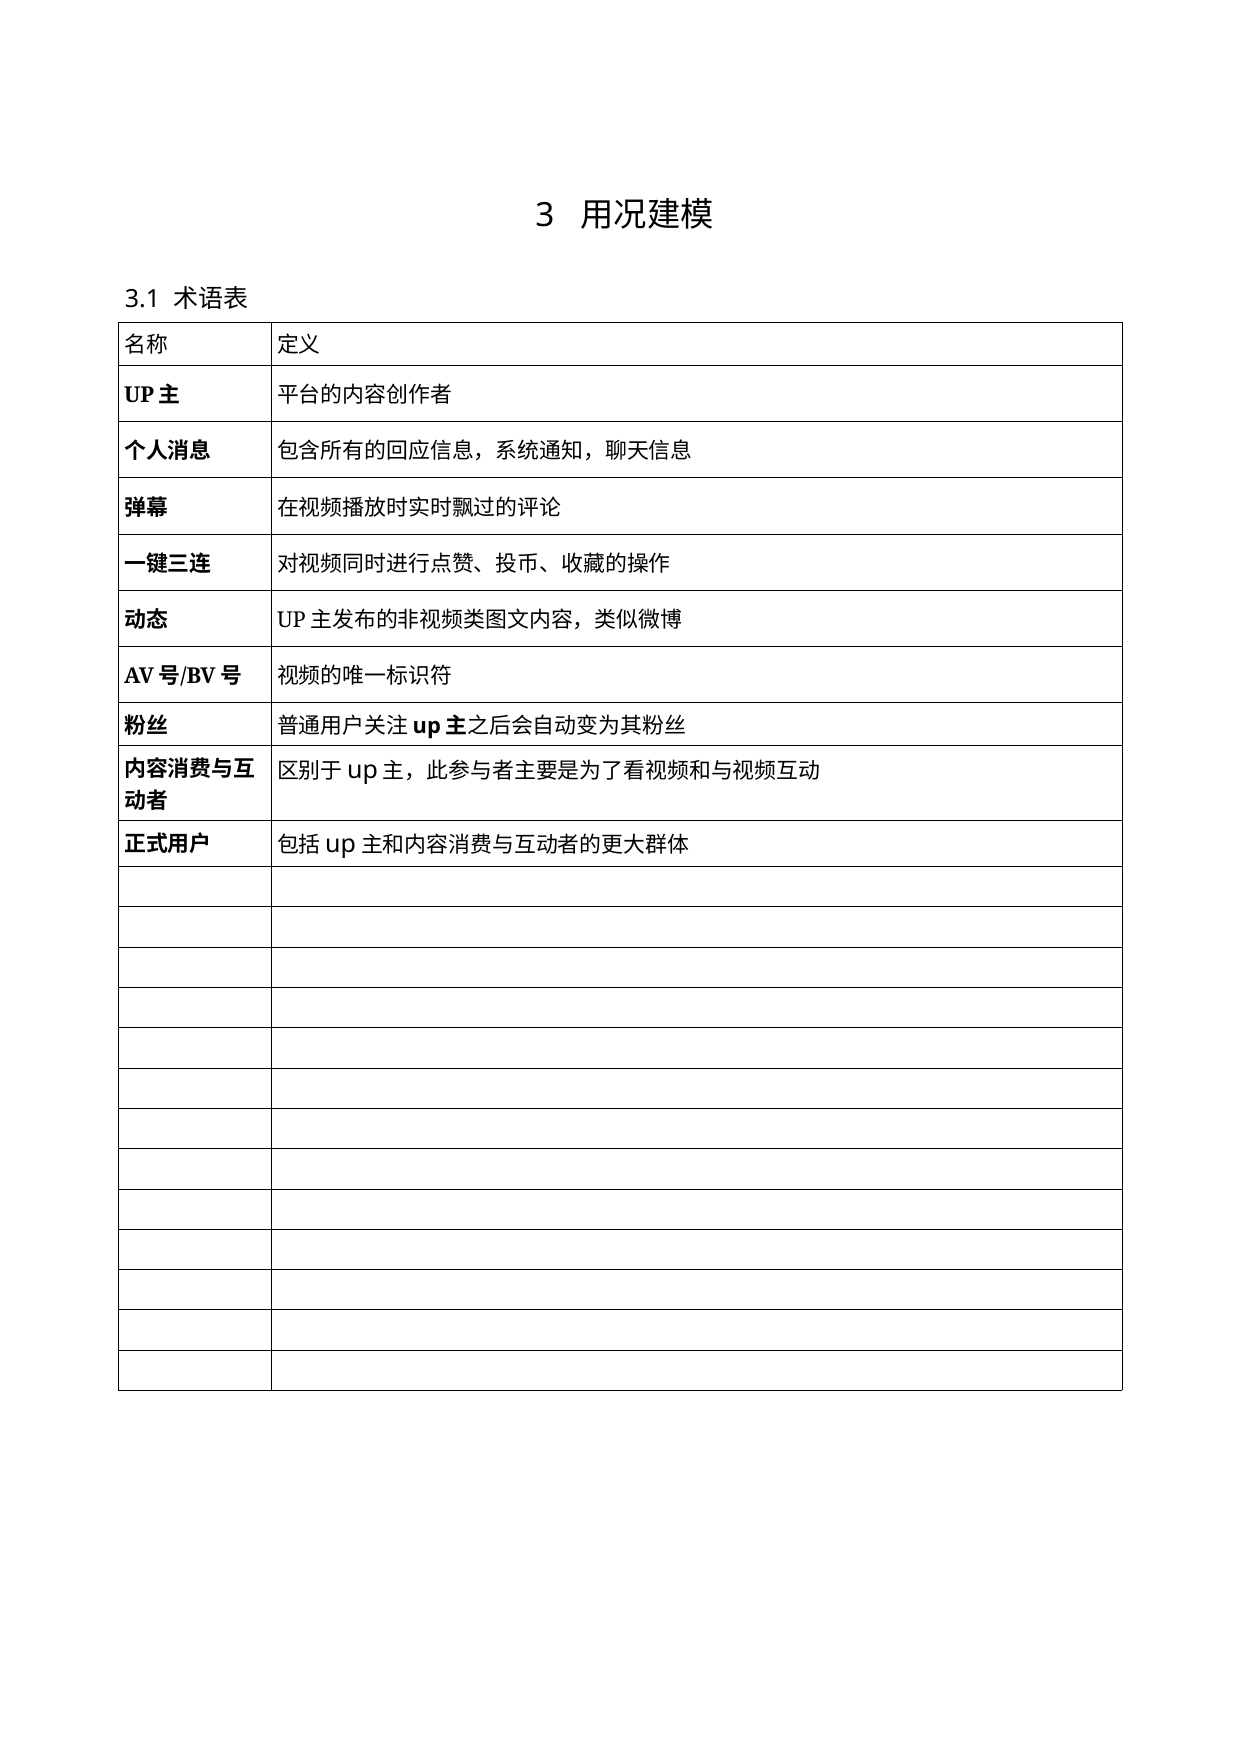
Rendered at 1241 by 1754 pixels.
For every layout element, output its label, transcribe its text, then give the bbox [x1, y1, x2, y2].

table_cell [119, 1028, 271, 1067]
table_cell [119, 867, 271, 906]
table_cell [272, 1270, 1122, 1309]
table_cell 对视频同时进行点赞、投币、收藏的操作 [272, 535, 1122, 589]
table_cell 内容消费与互动者 [119, 746, 271, 820]
table_cell [272, 948, 1122, 987]
table_header 定义 [272, 323, 1122, 365]
table_cell [272, 867, 1122, 906]
table_cell AV号/BV号 [119, 647, 271, 702]
table_cell [119, 948, 271, 987]
table_cell [119, 1310, 271, 1350]
table_cell [119, 1190, 271, 1229]
table_cell 一键三连 [119, 535, 271, 589]
table_cell [272, 1149, 1122, 1188]
table_cell [272, 1351, 1122, 1390]
table_cell [272, 1109, 1122, 1148]
table_cell [272, 1069, 1122, 1108]
table_cell 在视频播放时实时飘过的评论 [272, 478, 1122, 533]
table_cell UP主 [119, 366, 271, 421]
subtitle 术语表 [118, 278, 1122, 314]
table_cell 粉丝 [119, 703, 271, 745]
table_cell [272, 1190, 1122, 1229]
table_cell [119, 1149, 271, 1188]
table_cell 包含所有的回应信息，系统通知，聊天信息 [272, 422, 1122, 477]
table_cell UP主发布的非视频类图文内容，类似微博 [272, 591, 1122, 646]
table_cell [272, 907, 1122, 947]
table_cell 普通用户关注up主之后会自动变为其粉丝 [272, 703, 1122, 745]
table_cell [272, 1028, 1122, 1067]
table_cell [119, 1230, 271, 1269]
table_cell 视频的唯一标识符 [272, 647, 1122, 702]
table_cell [119, 1351, 271, 1390]
table_header 名称 [119, 323, 271, 365]
table_cell 包括up主和内容消费与互动者的更大群体 [272, 821, 1122, 866]
table_cell [119, 1270, 271, 1309]
table_cell 个人消息 [119, 422, 271, 477]
table_cell 平台的内容创作者 [272, 366, 1122, 421]
table_cell [272, 988, 1122, 1027]
table_cell 正式用户 [119, 821, 271, 866]
table_cell 区别于up主，此参与者主要是为了看视频和与视频互动 [272, 746, 1122, 820]
subtitle 用况建模 [118, 188, 1122, 236]
table_cell [119, 1109, 271, 1148]
table_cell [119, 988, 271, 1027]
table_cell [119, 1069, 271, 1108]
table_cell 动态 [119, 591, 271, 646]
table_cell [272, 1310, 1122, 1350]
table_cell [272, 1230, 1122, 1269]
table_cell 弹幕 [119, 478, 271, 533]
table_cell [119, 907, 271, 947]
